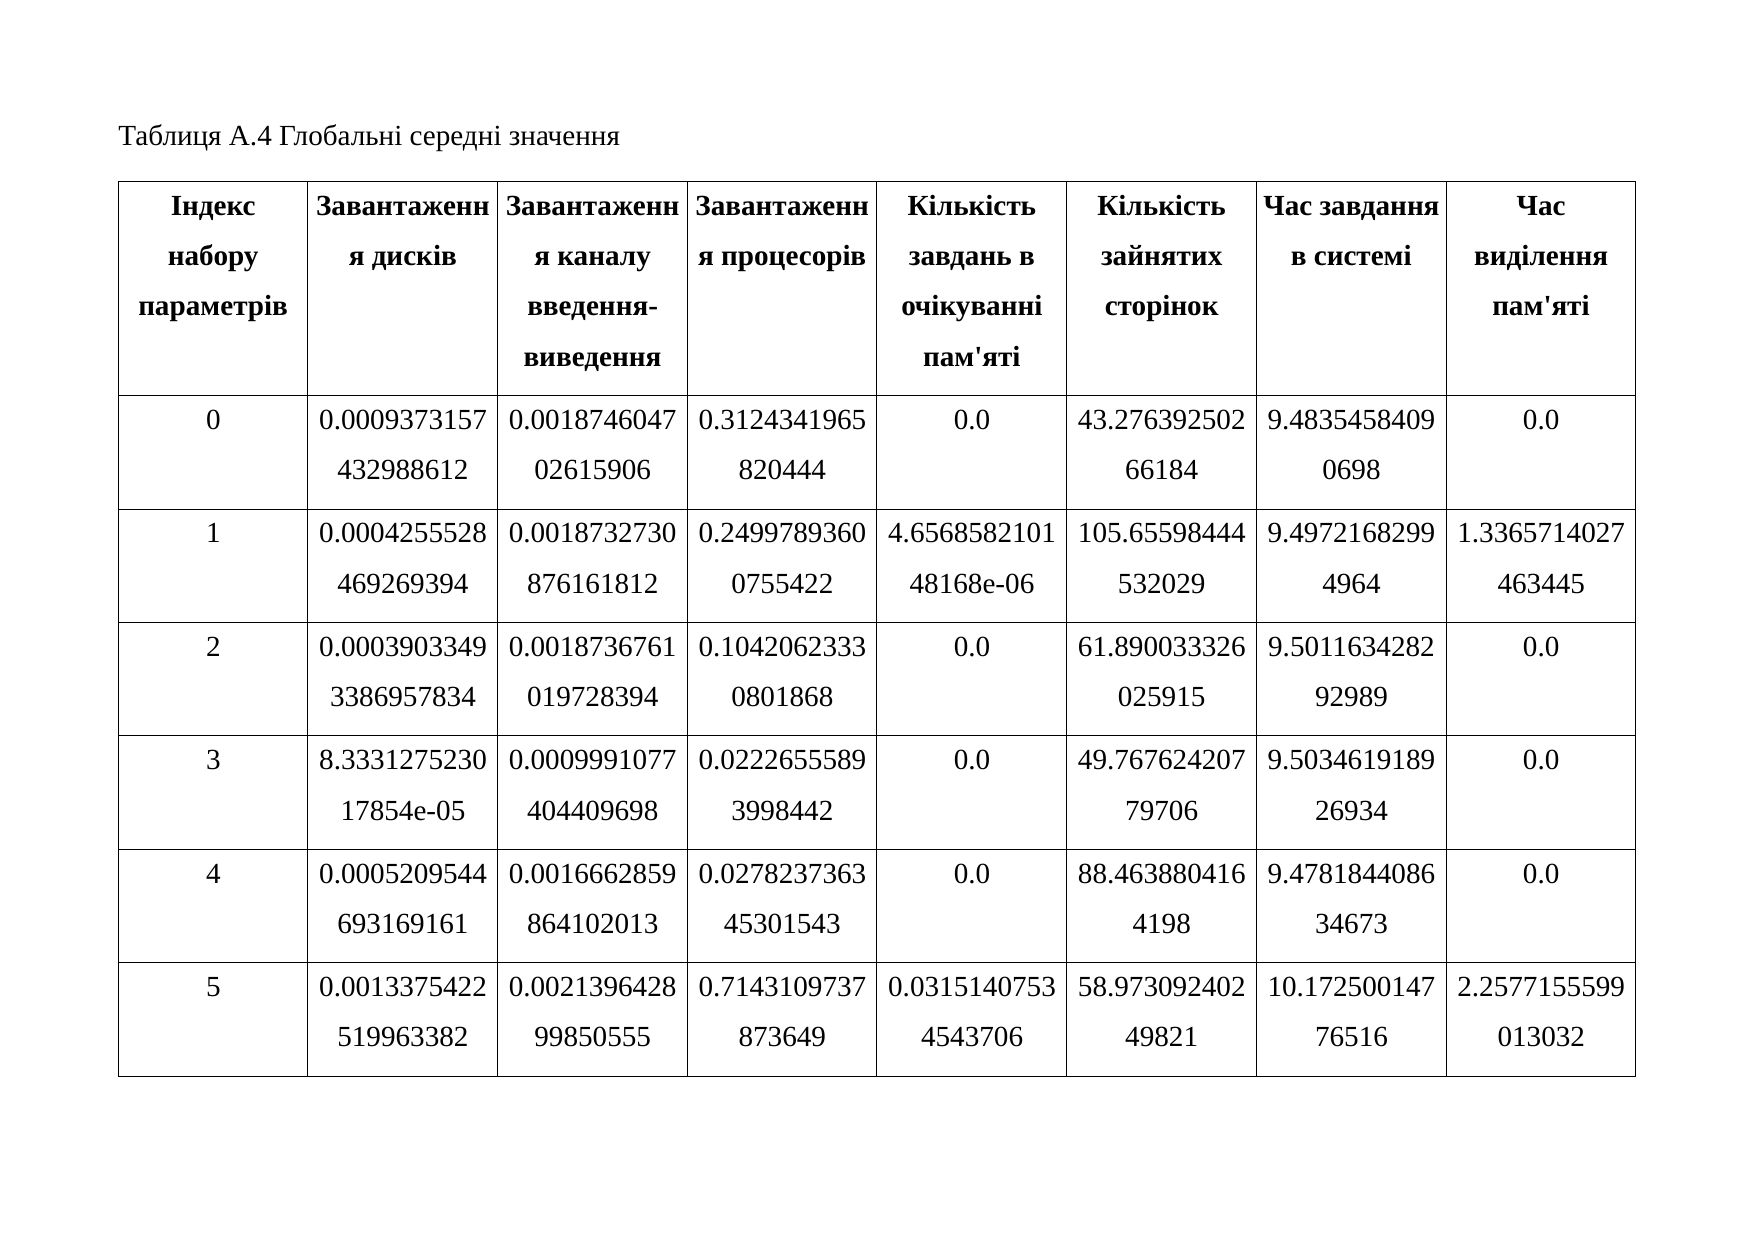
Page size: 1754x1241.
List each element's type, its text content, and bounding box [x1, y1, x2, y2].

table_cell 0.0013375422519963382 [308, 963, 497, 1076]
table_cell 0.002139642899850555 [498, 963, 687, 1076]
table_cell 0.027823736345301543 [688, 850, 876, 962]
table_cell 0.0016662859864102013 [498, 850, 687, 962]
table_cell 0.0 [877, 396, 1066, 508]
table_cell 0.0 [877, 623, 1066, 735]
table_cell 0.0 [877, 850, 1066, 962]
table_cell 1 [119, 510, 307, 622]
table_cell 3 [119, 736, 307, 849]
table_cell 1.3365714027463445 [1447, 510, 1635, 622]
table_cell 9.478184408634673 [1257, 850, 1446, 962]
table_cell 0.7143109737873649 [688, 963, 876, 1076]
table_cell 9.49721682994964 [1257, 510, 1446, 622]
table_header Час завдання в системі [1257, 182, 1446, 395]
table_cell 0.03151407534543706 [877, 963, 1066, 1076]
table_header Кількість зайнятих сторінок [1067, 182, 1256, 395]
table_cell 0.0 [1447, 623, 1635, 735]
table_header Завантаження каналу введення-виведення [498, 182, 687, 395]
table_cell 0.3124341965820444 [688, 396, 876, 508]
table_cell 0.0 [877, 736, 1066, 849]
table_header Індекс набору параметрів [119, 182, 307, 395]
table_cell 58.97309240249821 [1067, 963, 1256, 1076]
table_cell 9.501163428292989 [1257, 623, 1446, 735]
table_cell 88.4638804164198 [1067, 850, 1256, 962]
table_cell 0.0009991077404409698 [498, 736, 687, 849]
table_cell 0.0005209544693169161 [308, 850, 497, 962]
table_cell 0.02226555893998442 [688, 736, 876, 849]
table_cell 0.10420623330801868 [688, 623, 876, 735]
table_cell 0.0 [1447, 396, 1635, 508]
table_cell 2 [119, 623, 307, 735]
table_cell 0.00039033493386957834 [308, 623, 497, 735]
table_cell 61.890033326025915 [1067, 623, 1256, 735]
table_cell 0.0009373157432988612 [308, 396, 497, 508]
table_cell 4.656858210148168e-06 [877, 510, 1066, 622]
table_cell 2.2577155599013032 [1447, 963, 1635, 1076]
table_cell 0.0018732730876161812 [498, 510, 687, 622]
table_cell 9.503461918926934 [1257, 736, 1446, 849]
table_header Кількість завдань в очікуванні пам'яті [877, 182, 1066, 395]
table_header Завантаження процесорів [688, 182, 876, 395]
table_cell 0.0004255528469269394 [308, 510, 497, 622]
table_cell 0.0018736761019728394 [498, 623, 687, 735]
table_cell 4 [119, 850, 307, 962]
table_cell 10.17250014776516 [1257, 963, 1446, 1076]
table_cell 8.333127523017854e-05 [308, 736, 497, 849]
table_cell 0.001874604702615906 [498, 396, 687, 508]
table_cell 0 [119, 396, 307, 508]
table_cell 43.27639250266184 [1067, 396, 1256, 508]
table_header Завантаження дисків [308, 182, 497, 395]
table_header Час виділення пам'яті [1447, 182, 1635, 395]
table_cell 49.76762420779706 [1067, 736, 1256, 849]
table_cell 0.0 [1447, 850, 1635, 962]
table_cell 0.0 [1447, 736, 1635, 849]
table_cell 0.24997893600755422 [688, 510, 876, 622]
table_cell 105.65598444532029 [1067, 510, 1256, 622]
table_cell 5 [119, 963, 307, 1076]
text Таблиця A.4 Глобальні середні значення [118, 118, 1636, 152]
table_cell 9.48354584090698 [1257, 396, 1446, 508]
